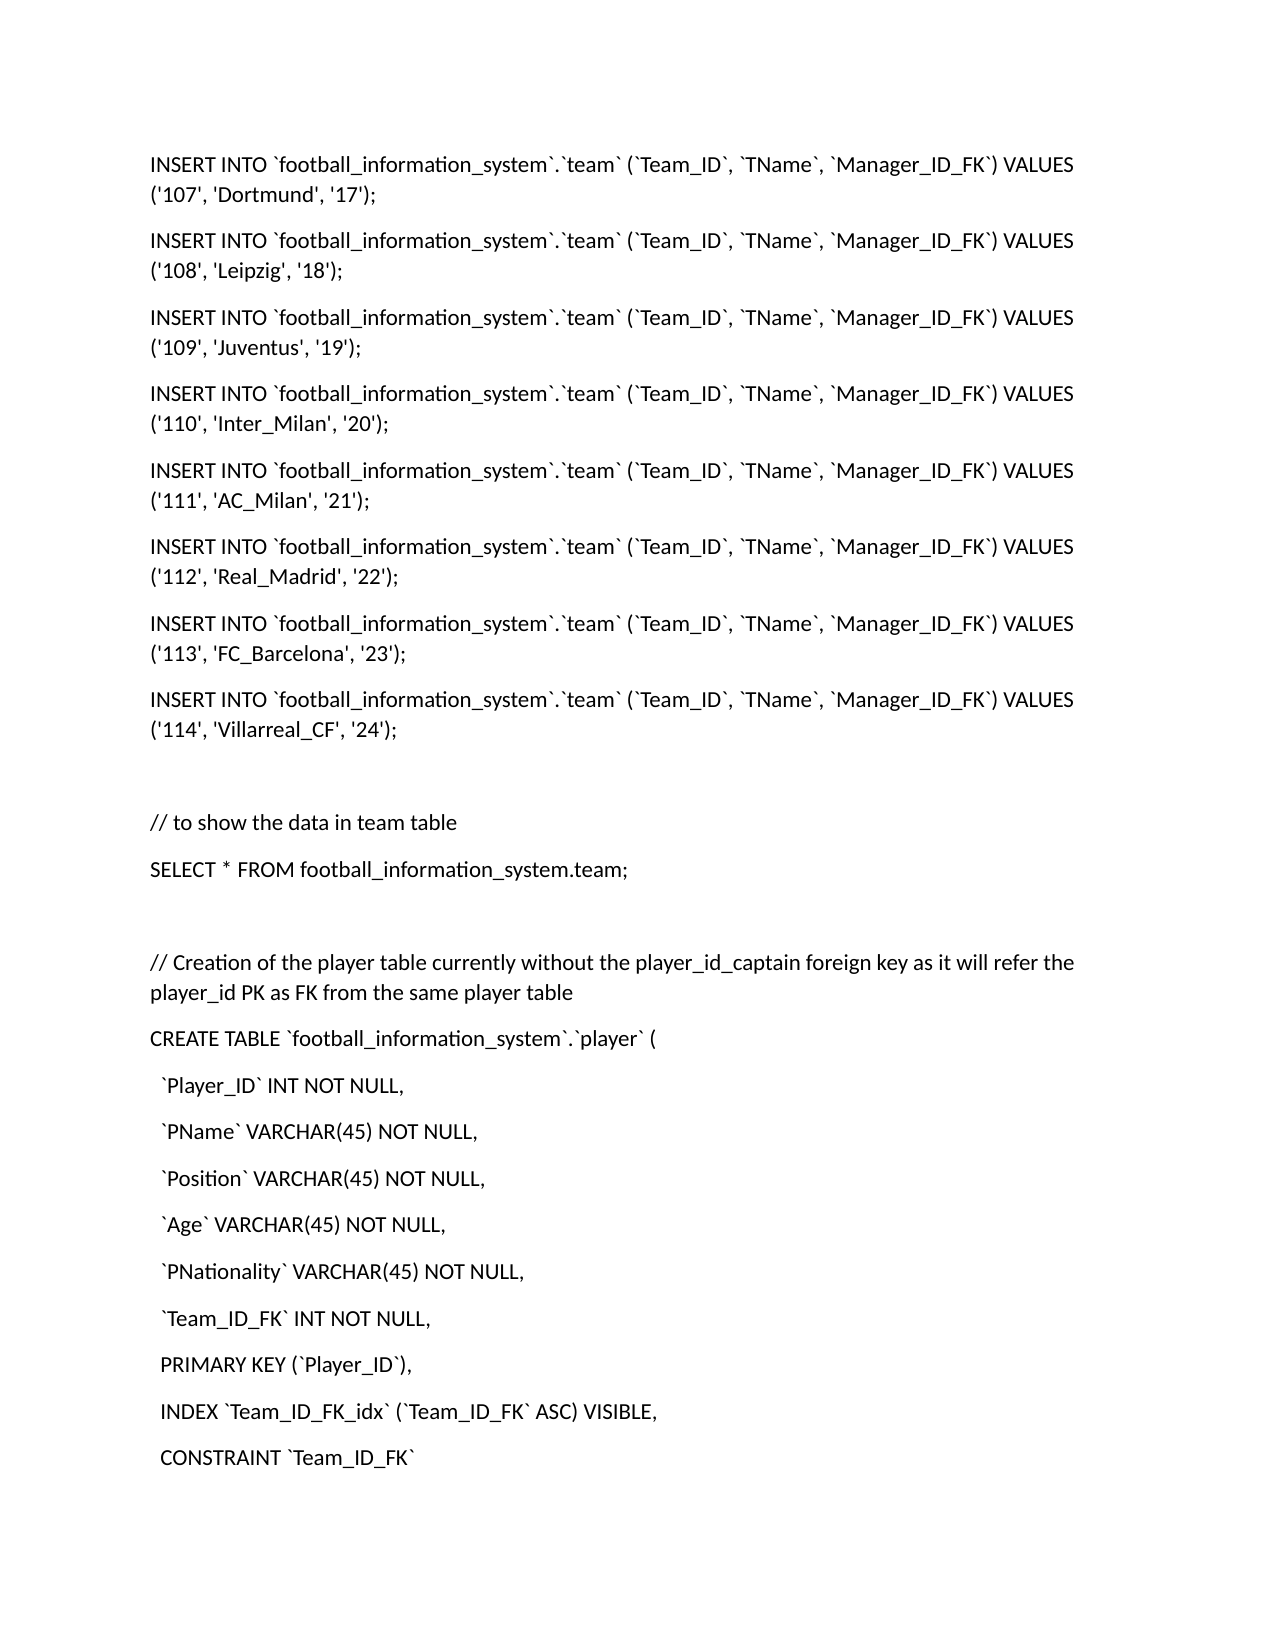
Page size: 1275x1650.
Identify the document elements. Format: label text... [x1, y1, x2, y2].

text `PNationality` VARCHAR(45) NOT NULL, [150, 1257, 1125, 1285]
text INSERT INTO `football_information_system`.`team` (`Team_ID`, `TName`, `Manager_ID_FK`) VALUES ('110', 'Inter_Milan', '20'); [150, 379, 1125, 437]
text INSERT INTO `football_information_system`.`team` (`Team_ID`, `TName`, `Manager_ID_FK`) VALUES ('114', 'Villarreal_CF', '24'); [150, 685, 1125, 743]
text INSERT INTO `football_information_system`.`team` (`Team_ID`, `TName`, `Manager_ID_FK`) VALUES ('112', 'Real_Madrid', '22'); [150, 532, 1125, 590]
text `Age` VARCHAR(45) NOT NULL, [150, 1211, 1125, 1239]
text INSERT INTO `football_information_system`.`team` (`Team_ID`, `TName`, `Manager_ID_FK`) VALUES ('108', 'Leipzig', '18'); [150, 226, 1125, 284]
text `Position` VARCHAR(45) NOT NULL, [150, 1164, 1125, 1192]
text INSERT INTO `football_information_system`.`team` (`Team_ID`, `TName`, `Manager_ID_FK`) VALUES ('111', 'AC_Milan', '21'); [150, 456, 1125, 514]
text `PName` VARCHAR(45) NOT NULL, [150, 1117, 1125, 1146]
text // Creation of the player table currently without the player_id_captain foreign key as it will refer the player_id PK as FK from the same player table [150, 948, 1125, 1006]
text INSERT INTO `football_information_system`.`team` (`Team_ID`, `TName`, `Manager_ID_FK`) VALUES ('109', 'Juventus', '19'); [150, 303, 1125, 361]
text INDEX `Team_ID_FK_idx` (`Team_ID_FK` ASC) VISIBLE, [150, 1397, 1125, 1425]
text SELECT * FROM football_information_system.team; [150, 855, 1125, 883]
text `Player_ID` INT NOT NULL, [150, 1071, 1125, 1099]
text INSERT INTO `football_information_system`.`team` (`Team_ID`, `TName`, `Manager_ID_FK`) VALUES ('107', 'Dortmund', '17'); [150, 150, 1125, 208]
text // to show the data in team table [150, 808, 1125, 836]
text INSERT INTO `football_information_system`.`team` (`Team_ID`, `TName`, `Manager_ID_FK`) VALUES ('113', 'FC_Barcelona', '23'); [150, 609, 1125, 667]
text `Team_ID_FK` INT NOT NULL, [150, 1304, 1125, 1332]
text PRIMARY KEY (`Player_ID`), [150, 1350, 1125, 1378]
text CONSTRAINT `Team_ID_FK` [150, 1443, 1125, 1471]
text CREATE TABLE `football_information_system`.`player` ( [150, 1024, 1125, 1052]
